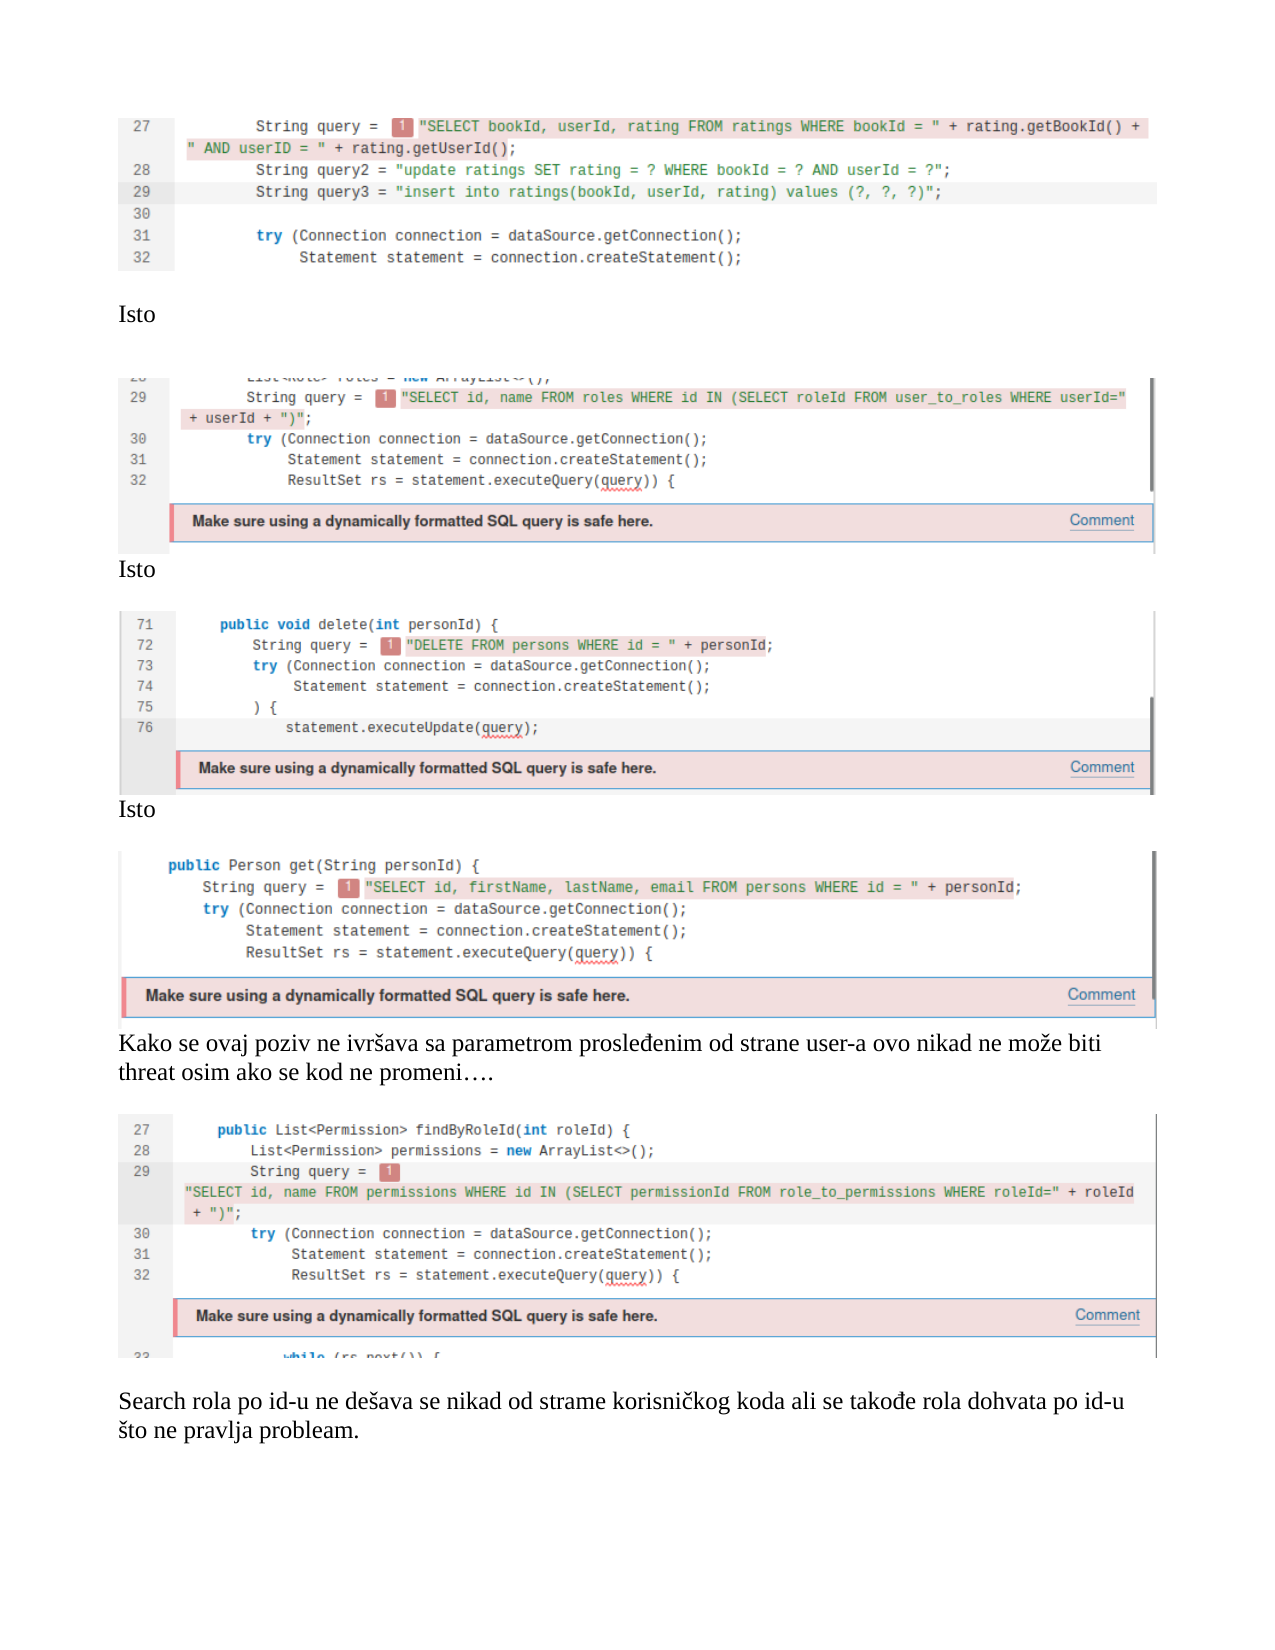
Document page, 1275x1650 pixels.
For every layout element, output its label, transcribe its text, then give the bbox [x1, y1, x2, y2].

picture [118, 611, 1157, 795]
picture [118, 851, 1157, 1029]
picture [118, 378, 1157, 554]
text Kako se ovaj poziv ne ivršava sa parametrom prosleđenim od strane user-a ovo nikad ne može biti threat osim ako se kod ne promeni…. [118, 1029, 1157, 1086]
picture [118, 1114, 1157, 1358]
text Search rola po id-u ne dešava se nikad od strame korisničkog koda ali se takođe rola dohvata po id-u što ne pravlja probleam. [118, 1358, 1157, 1444]
text [118, 328, 1157, 378]
text Isto [118, 299, 1157, 328]
picture [118, 118, 1157, 271]
text Isto [118, 554, 1157, 582]
text Isto [118, 795, 1157, 823]
